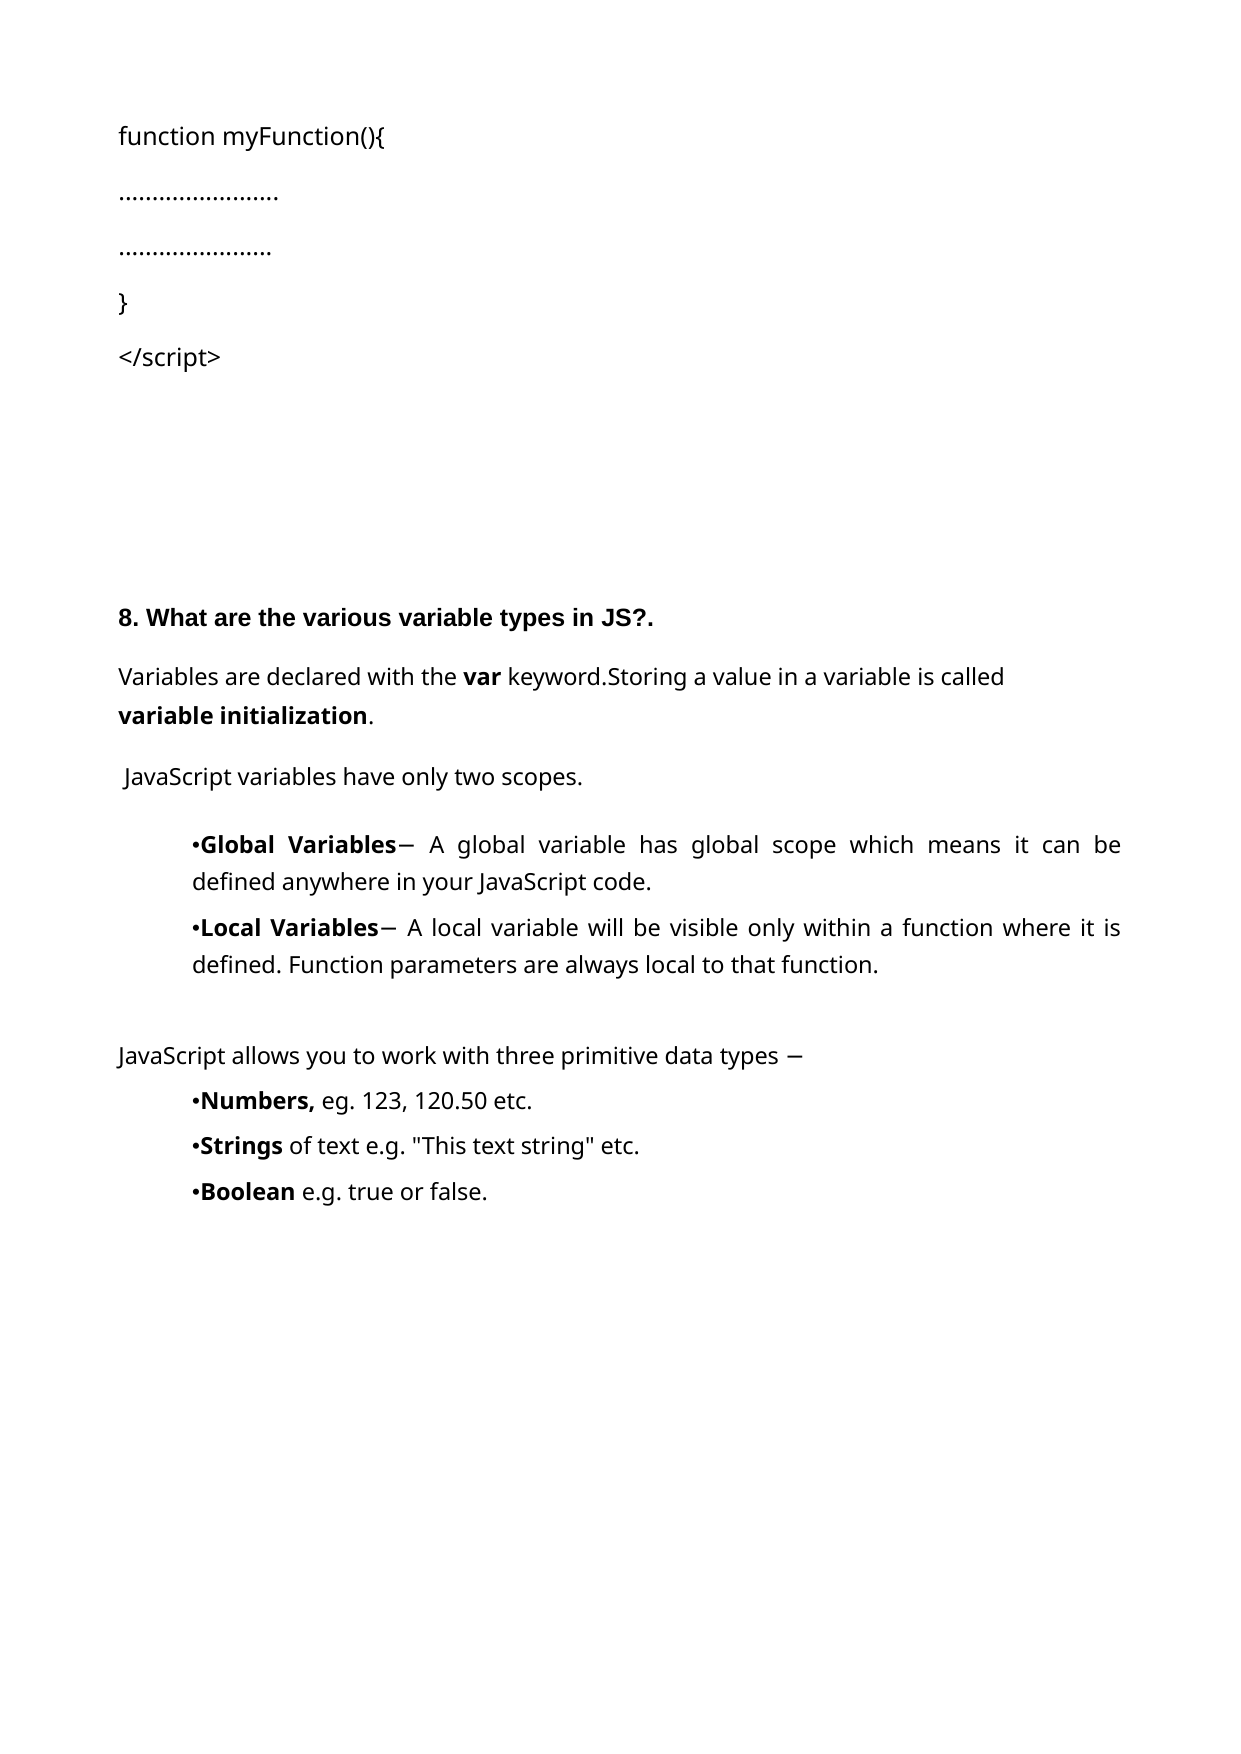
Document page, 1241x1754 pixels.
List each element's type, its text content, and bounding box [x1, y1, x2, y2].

text function myFunction(){ [118, 118, 1122, 152]
list Numbers, eg. 123, 120.50 etc. [118, 1079, 1122, 1116]
text JavaScript variables have only two scopes. [118, 761, 1066, 793]
text </script> [118, 340, 1122, 374]
text 8. What are the various variable types in JS?. [118, 603, 1066, 631]
text ....................... [118, 229, 1122, 263]
text } [118, 284, 1122, 318]
text JavaScript allows you to work with three primitive data types − [118, 1033, 1122, 1071]
list Local Variables− A local variable will be visible only within a function where it is defined. Function parameters are always local to that function. [118, 905, 1122, 980]
list Global Variables− A global variable has global scope which means it can be defined anywhere in your JavaScript code. [118, 822, 1122, 897]
list Boolean e.g. true or false. [118, 1169, 1122, 1207]
text ........................ [118, 173, 1122, 208]
text Variables are declared with the var keyword.Storing a value in a variable is called variable initialization. [118, 661, 1066, 731]
list Strings of text e.g. "This text string" etc. [118, 1124, 1122, 1162]
